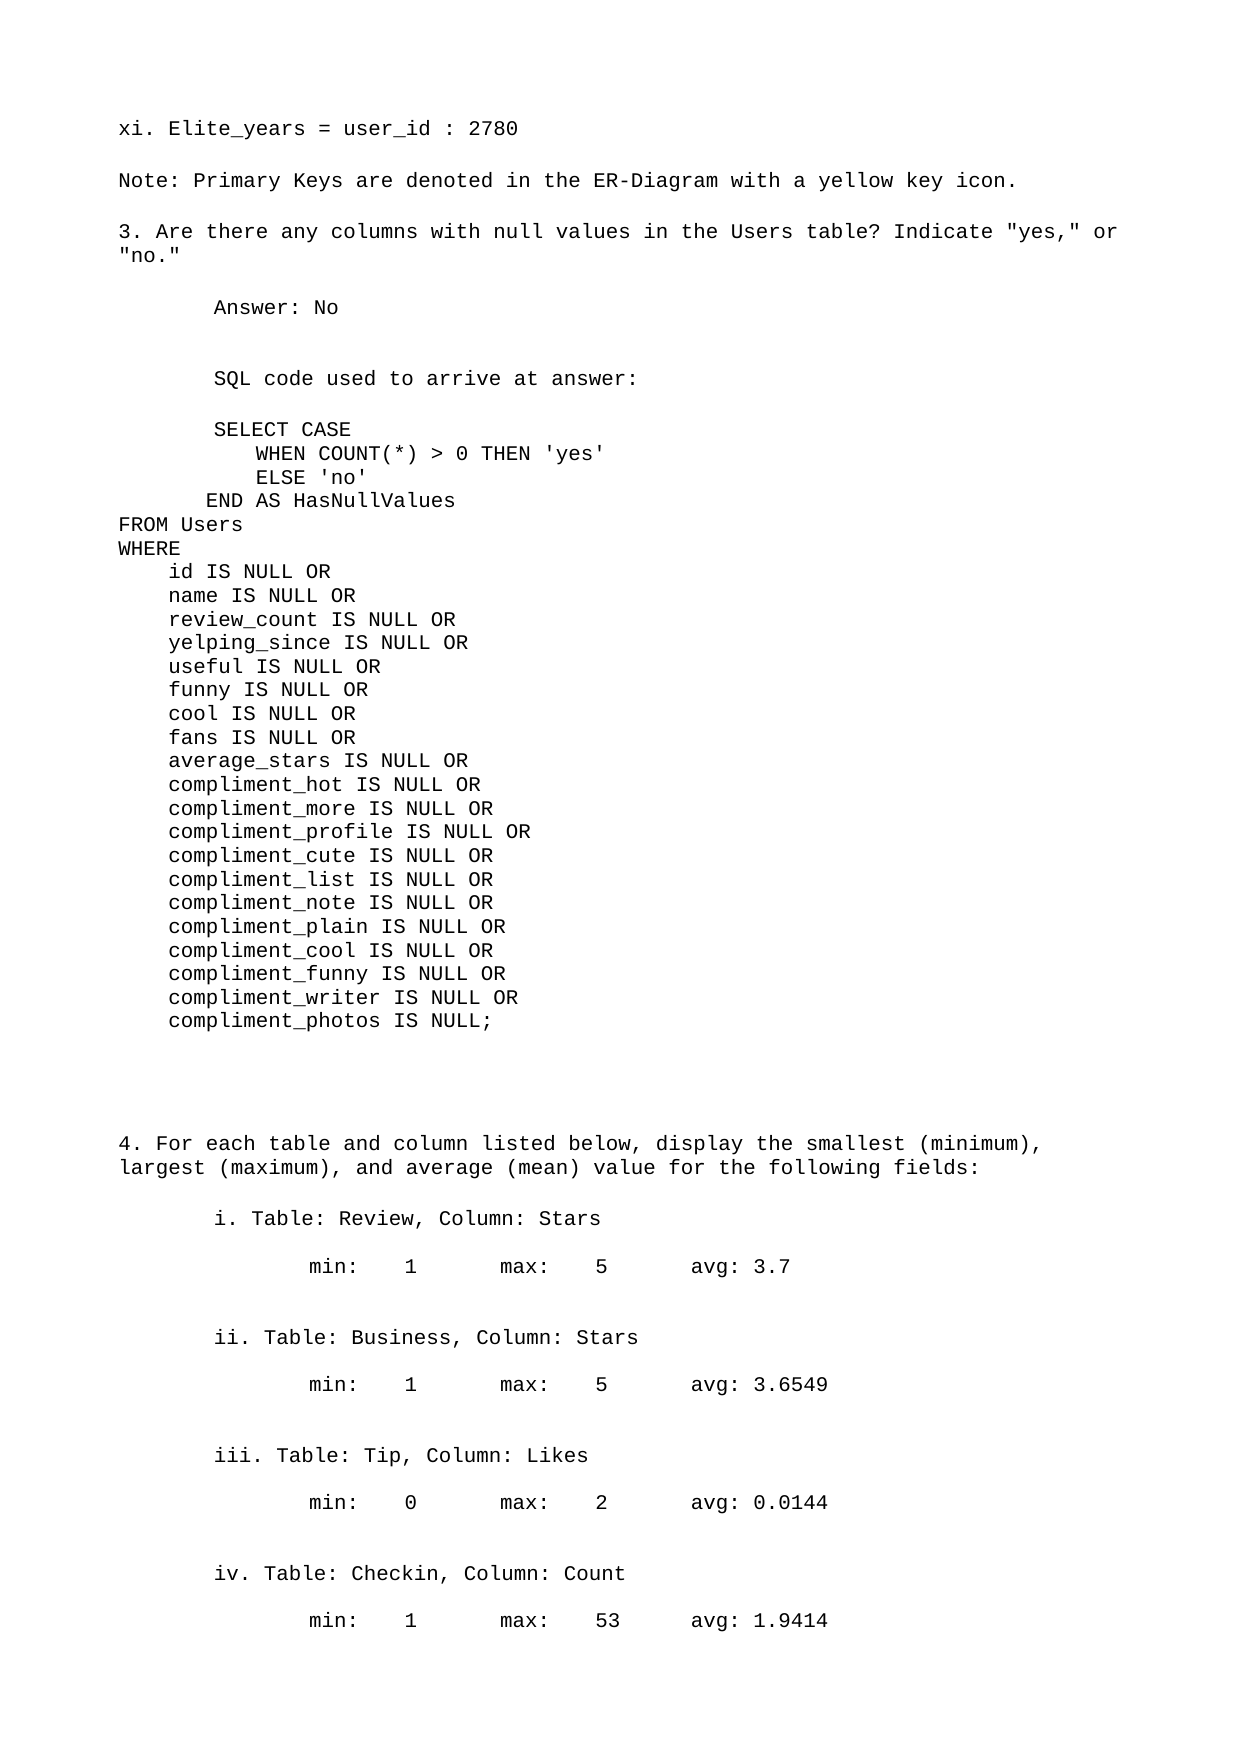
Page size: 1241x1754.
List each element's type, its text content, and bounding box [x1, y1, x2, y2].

text xi. Elite_years = user_id : 2780 [118, 118, 1122, 142]
text average_stars IS NULL OR [118, 750, 1122, 774]
text Answer: No [118, 297, 1122, 320]
text iii. Table: Tip, Column: Likes [118, 1445, 1122, 1468]
text compliment_hot IS NULL OR [118, 774, 1122, 798]
text ELSE 'no' [118, 467, 1122, 490]
text funny IS NULL OR [118, 679, 1122, 703]
text SELECT CASE [118, 419, 1122, 443]
text compliment_cute IS NULL OR [118, 845, 1122, 869]
text ii. Table: Business, Column: Stars [118, 1327, 1122, 1350]
text compliment_photos IS NULL; [118, 1011, 1122, 1034]
text review_count IS NULL OR [118, 608, 1122, 632]
text compliment_plain IS NULL OR [118, 916, 1122, 939]
text compliment_cool IS NULL OR [118, 939, 1122, 963]
text i. Table: Review, Column: Stars [118, 1208, 1122, 1232]
text 3. Are there any columns with null values in the Users table? Indicate "yes," or "no." [118, 221, 1122, 269]
text iv. Table: Checkin, Column: Count [118, 1563, 1122, 1587]
text WHEN COUNT(*) > 0 THEN 'yes' [118, 443, 1122, 467]
text SQL code used to arrive at answer: [118, 368, 1122, 391]
text compliment_writer IS NULL OR [118, 987, 1122, 1011]
text 4. For each table and column listed below, display the smallest (minimum), largest (maximum), and average (mean) value for the following fields: [118, 1133, 1122, 1180]
text min: 0 max: 2 avg: 0.0144 [118, 1492, 1122, 1516]
text FROM Users [118, 514, 1122, 538]
text yelping_since IS NULL OR [118, 632, 1122, 656]
text min: 1 max: 5 avg: 3.7 [118, 1256, 1122, 1279]
text compliment_more IS NULL OR [118, 798, 1122, 821]
text min: 1 max: 5 avg: 3.6549 [118, 1374, 1122, 1398]
text min: 1 max: 53 avg: 1.9414 [118, 1610, 1122, 1634]
text cool IS NULL OR [118, 703, 1122, 727]
text name IS NULL OR [118, 585, 1122, 608]
text Note: Primary Keys are denoted in the ER-Diagram with a yellow key icon. [118, 170, 1122, 193]
text compliment_note IS NULL OR [118, 892, 1122, 916]
text END AS HasNullValues [118, 490, 1122, 514]
text compliment_funny IS NULL OR [118, 963, 1122, 987]
text WHERE [118, 538, 1122, 561]
text compliment_list IS NULL OR [118, 869, 1122, 892]
text useful IS NULL OR [118, 656, 1122, 679]
text fans IS NULL OR [118, 727, 1122, 750]
text compliment_profile IS NULL OR [118, 821, 1122, 845]
text id IS NULL OR [118, 561, 1122, 585]
